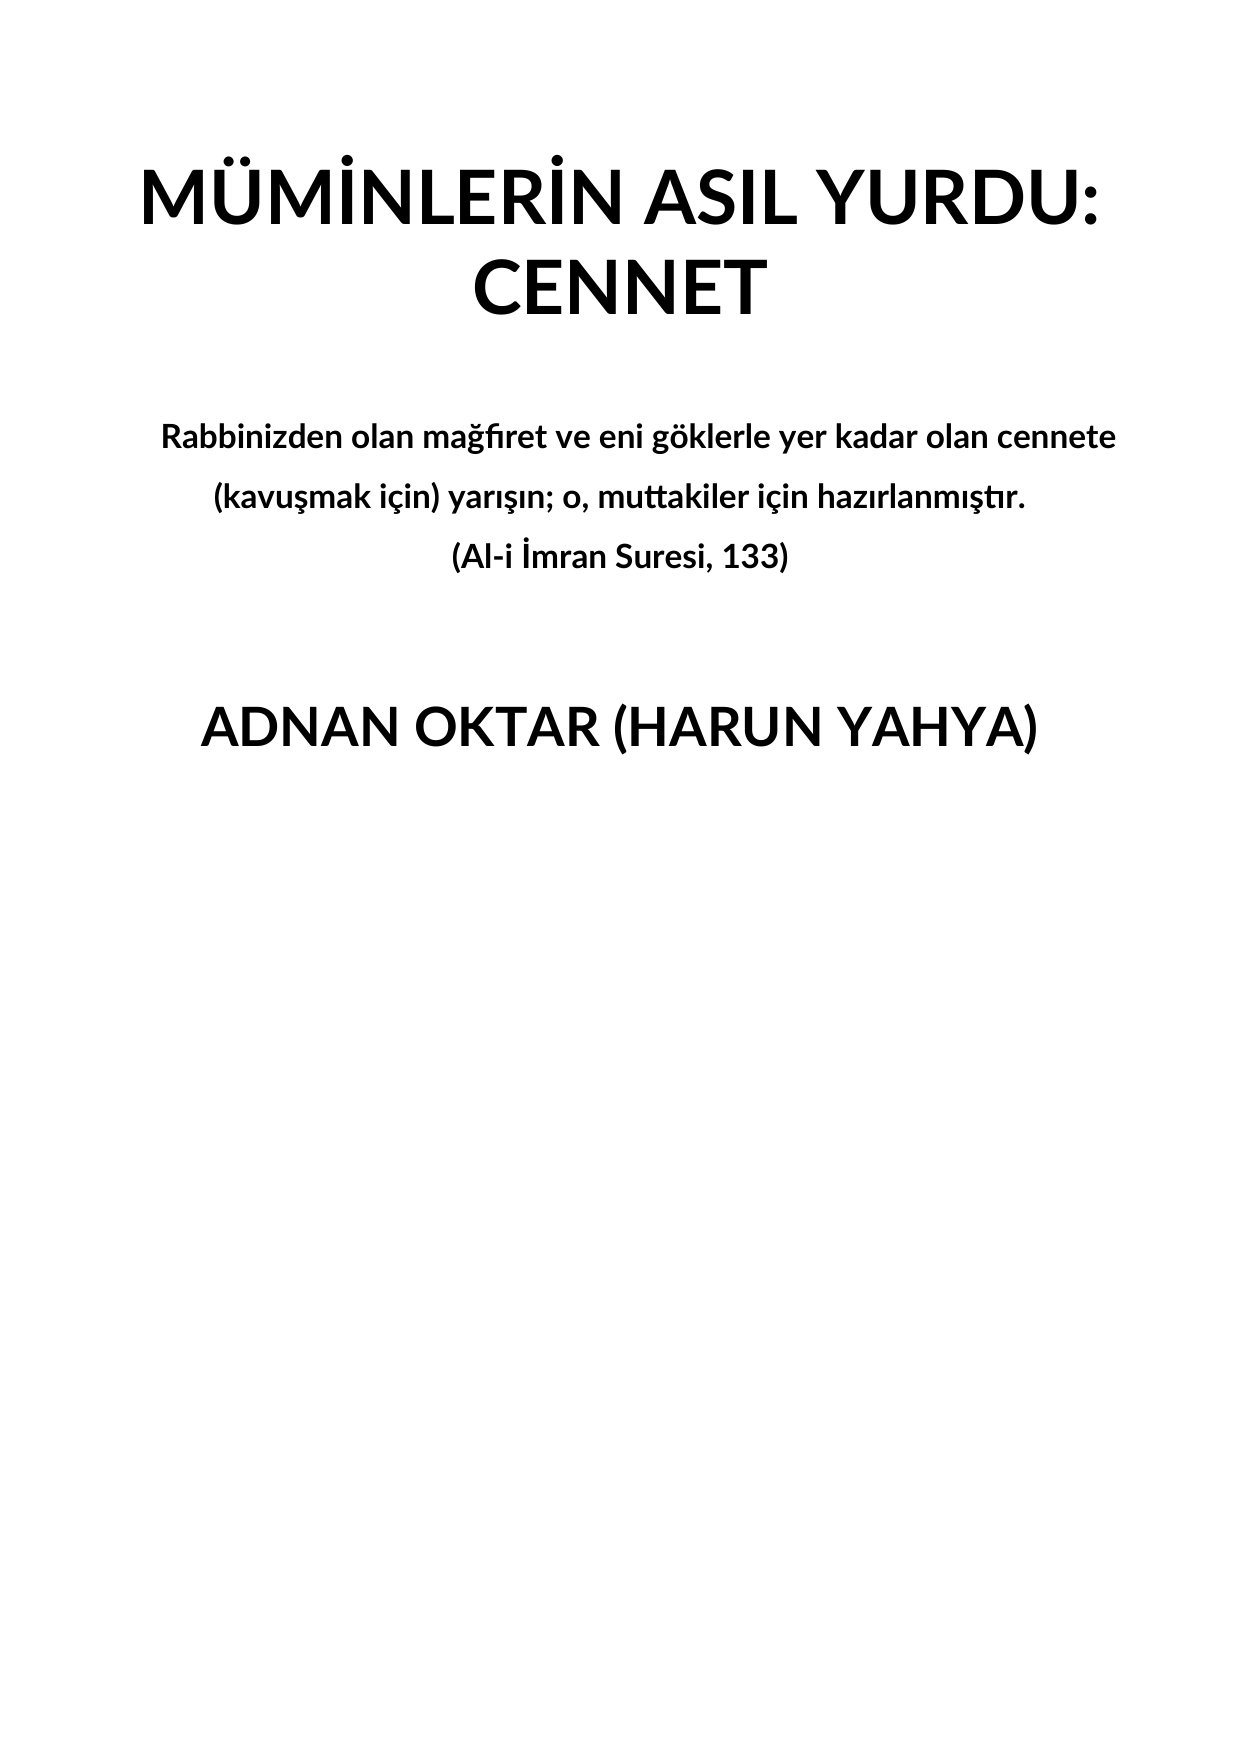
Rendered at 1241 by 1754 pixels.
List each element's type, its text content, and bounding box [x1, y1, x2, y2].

text Rabbinizden olan mağfiret ve eni göklerle yer kadar olan cennete (kavuşmak için) yarışın; o, muttakiler için hazırlanmıştır. (Al-i İmran Suresi, 133) [75, 415, 1165, 575]
text ADNAN OKTAR (HARUN YAHYA) [75, 693, 1165, 758]
subtitle MÜMİNLERİN ASIL YURDU: CENNET [75, 150, 1165, 330]
